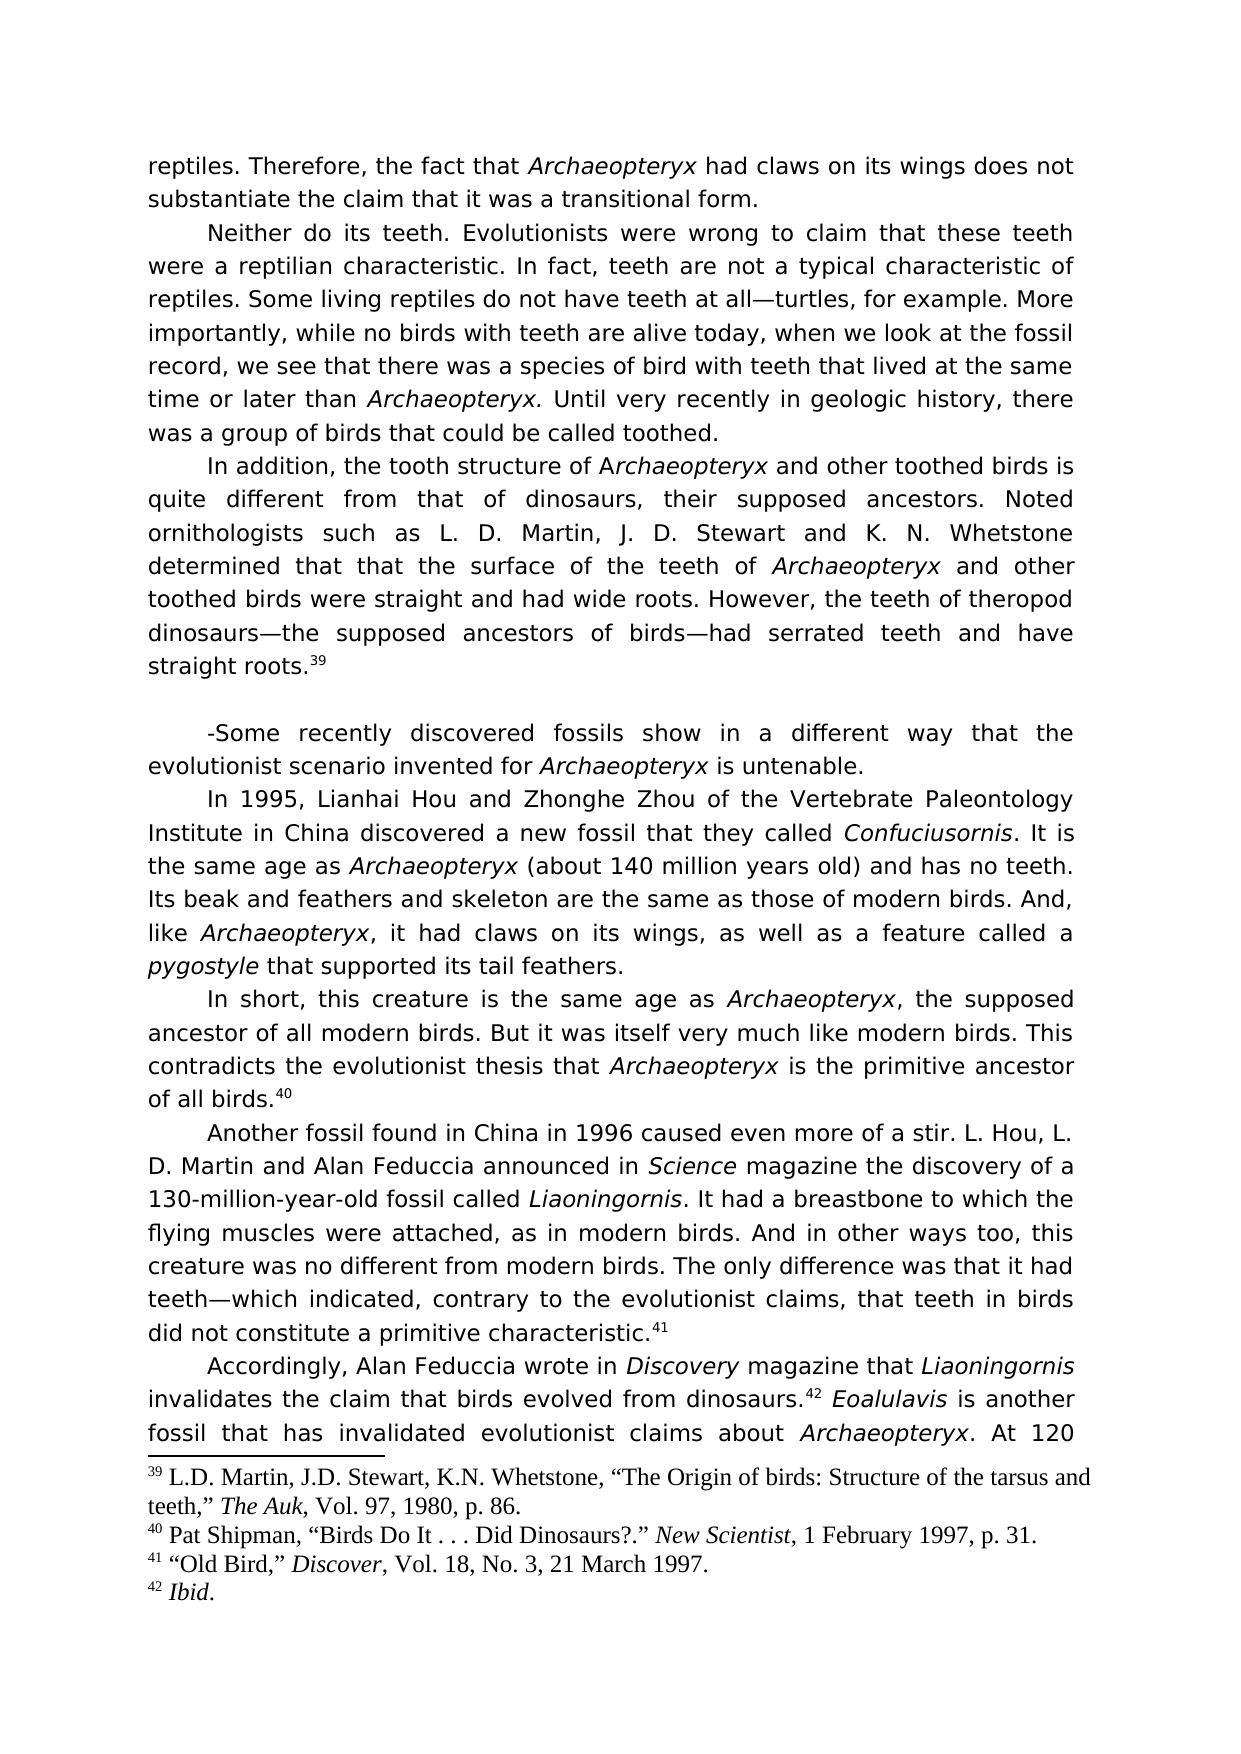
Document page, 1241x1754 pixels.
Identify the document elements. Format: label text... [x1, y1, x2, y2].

text -Some recently discovered fossils show in a different way that the evolutionist scenario invented for Archaeopteryx is untenable. [148, 714, 1075, 781]
text “Old Bird,” Discover, Vol. 18, No. 3, 21 March 1997. [148, 1549, 1092, 1577]
text Pat Shipman, “Birds Do It . . . Did Dinosaurs?.” New Scientist, 1 February 1997, p. 31. [148, 1520, 1092, 1549]
text Accordingly, Alan Feduccia wrote in Discovery magazine that Liaoningornis invalidates the claim that birds evolved from dinosaurs. Eoalulavis is another fossil that has invalidated evolutionist claims about Archaeopteryx. At 120 [148, 1348, 1075, 1448]
text In short, this creature is the same age as Archaeopteryx, the supposed ancestor of all modern birds. But it was itself very much like modern birds. This contradicts the evolutionist thesis that Archaeopteryx is the primitive ancestor of all birds. [148, 981, 1075, 1114]
text In addition, the tooth structure of Archaeopteryx and other toothed birds is quite different from that of dinosaurs, their supposed ancestors. Noted ornithologists such as L. D. Martin, J. D. Stewart and K. N. Whetstone determined that that the surface of the teeth of Archaeopteryx and other toothed birds were straight and had wide roots. However, the teeth of theropod dinosaurs—the supposed ancestors of birds—had serrated teeth and have straight roots. [148, 448, 1075, 681]
text Neither do its teeth. Evolutionists were wrong to claim that these teeth were a reptilian characteristic. In fact, teeth are not a typical characteristic of reptiles. Some living reptiles do not have teeth at all—turtles, for example. More importantly, while no birds with teeth are alive today, when we look at the fossil record, we see that there was a species of bird with teeth that lived at the same time or later than Archaeopteryx. Until very recently in geologic history, there was a group of birds that could be called toothed. [148, 214, 1075, 448]
text reptiles. Therefore, the fact that Archaeopteryx had claws on its wings does not substantiate the claim that it was a transitional form. [148, 148, 1075, 214]
text In 1995, Lianhai Hou and Zhonghe Zhou of the Vertebrate Paleontology Institute in China discovered a new fossil that they called Confuciusornis. It is the same age as Archaeopteryx (about 140 million years old) and has no teeth. Its beak and feathers and skeleton are the same as those of modern birds. And, like Archaeopteryx, it had claws on its wings, as well as a feature called a pygostyle that supported its tail feathers. [148, 781, 1075, 981]
text L.D. Martin, J.D. Stewart, K.N. Whetstone, “The Origin of birds: Structure of the tarsus and teeth,” The Auk, Vol. 97, 1980, p. 86. [148, 1462, 1092, 1520]
text Ibid. [148, 1577, 1092, 1606]
text Another fossil found in China in 1996 caused even more of a stir. L. Hou, L. D. Martin and Alan Feduccia announced in Science magazine the discovery of a 130-million-year-old fossil called Liaoningornis. It had a breastbone to which the flying muscles were attached, as in modern birds. And in other ways too, this creature was no different from modern birds. The only difference was that it had teeth—which indicated, contrary to the evolutionist claims, that teeth in birds did not constitute a primitive characteristic. [148, 1114, 1075, 1348]
